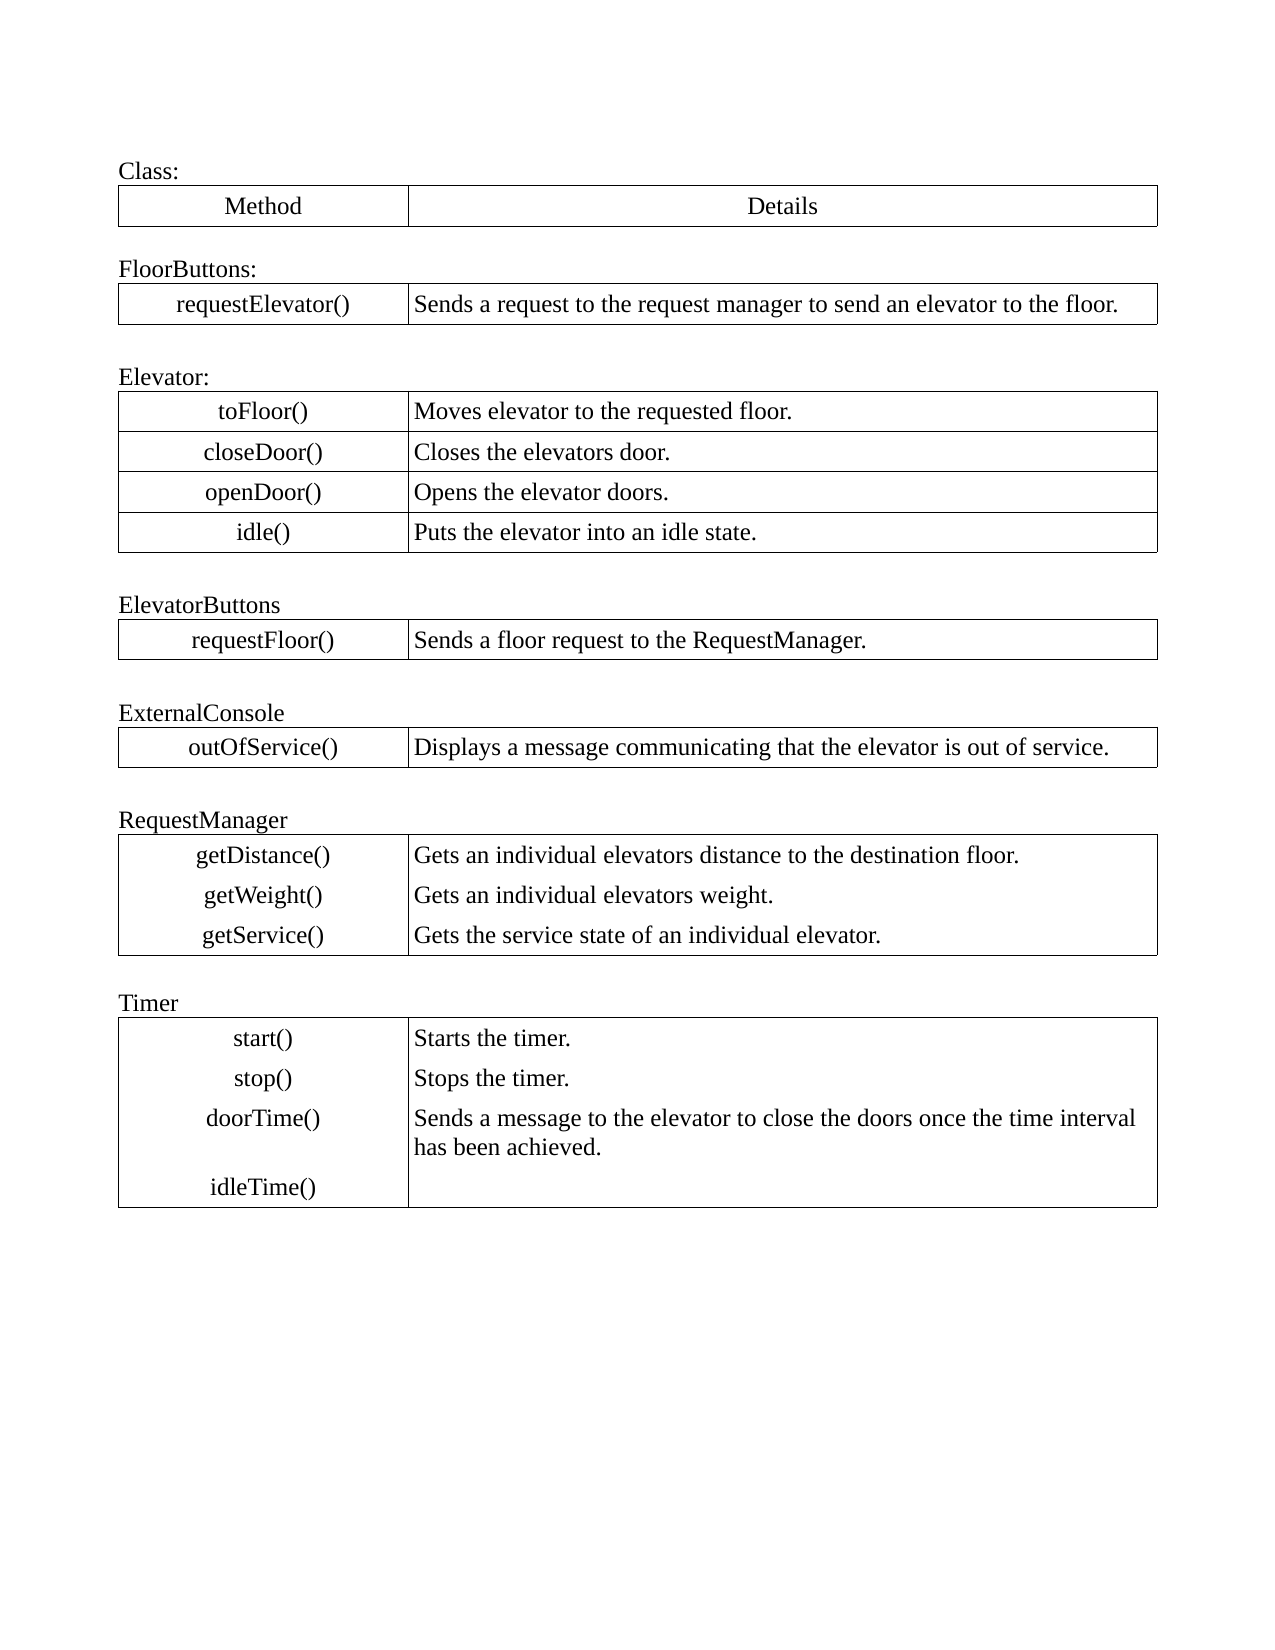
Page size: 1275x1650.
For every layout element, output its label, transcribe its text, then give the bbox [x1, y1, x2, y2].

table_header Starts the timer. [409, 1018, 1157, 1057]
table_cell doorTime() [119, 1098, 408, 1167]
text Timer [118, 988, 1157, 1017]
table_header Details [409, 186, 1157, 226]
table_cell Gets the service state of an individual elevator. [409, 915, 1157, 955]
table_cell Opens the elevator doors. [409, 472, 1157, 512]
table_header requestElevator() [119, 284, 408, 323]
text Class: [118, 156, 1157, 185]
table_header Method [119, 186, 408, 226]
table_cell Closes the elevators door. [409, 432, 1157, 471]
table_header Sends a floor request to the RequestManager. [409, 620, 1157, 659]
text ExternalConsole [118, 698, 1157, 727]
text ElevatorButtons [118, 590, 1157, 619]
table_cell idleTime() [119, 1167, 408, 1207]
table_cell [409, 1167, 1157, 1207]
table_cell getWeight() [119, 874, 408, 914]
table_header Sends a request to the request manager to send an elevator to the floor. [409, 284, 1157, 323]
table_header Moves elevator to the requested floor. [409, 392, 1157, 431]
table_cell Stops the timer. [409, 1058, 1157, 1098]
table_cell getService() [119, 915, 408, 955]
table_cell openDoor() [119, 472, 408, 512]
table_cell Sends a message to the elevator to close the doors once the time interval has been achieved. [409, 1098, 1157, 1167]
table_cell stop() [119, 1058, 408, 1098]
text RequestManager [118, 805, 1157, 834]
table_cell Puts the elevator into an idle state. [409, 513, 1157, 552]
table_header start() [119, 1018, 408, 1057]
table_header Gets an individual elevators distance to the destination floor. [409, 835, 1157, 874]
table_cell Gets an individual elevators weight. [409, 874, 1157, 914]
table_header outOfService() [119, 728, 408, 767]
table_header getDistance() [119, 835, 408, 874]
table_header requestFloor() [119, 620, 408, 659]
table_cell idle() [119, 513, 408, 552]
table_header Displays a message communicating that the elevator is out of service. [409, 728, 1157, 767]
table_cell closeDoor() [119, 432, 408, 471]
text Elevator: [118, 362, 1157, 391]
text FloorButtons: [118, 254, 1157, 283]
table_header toFloor() [119, 392, 408, 431]
